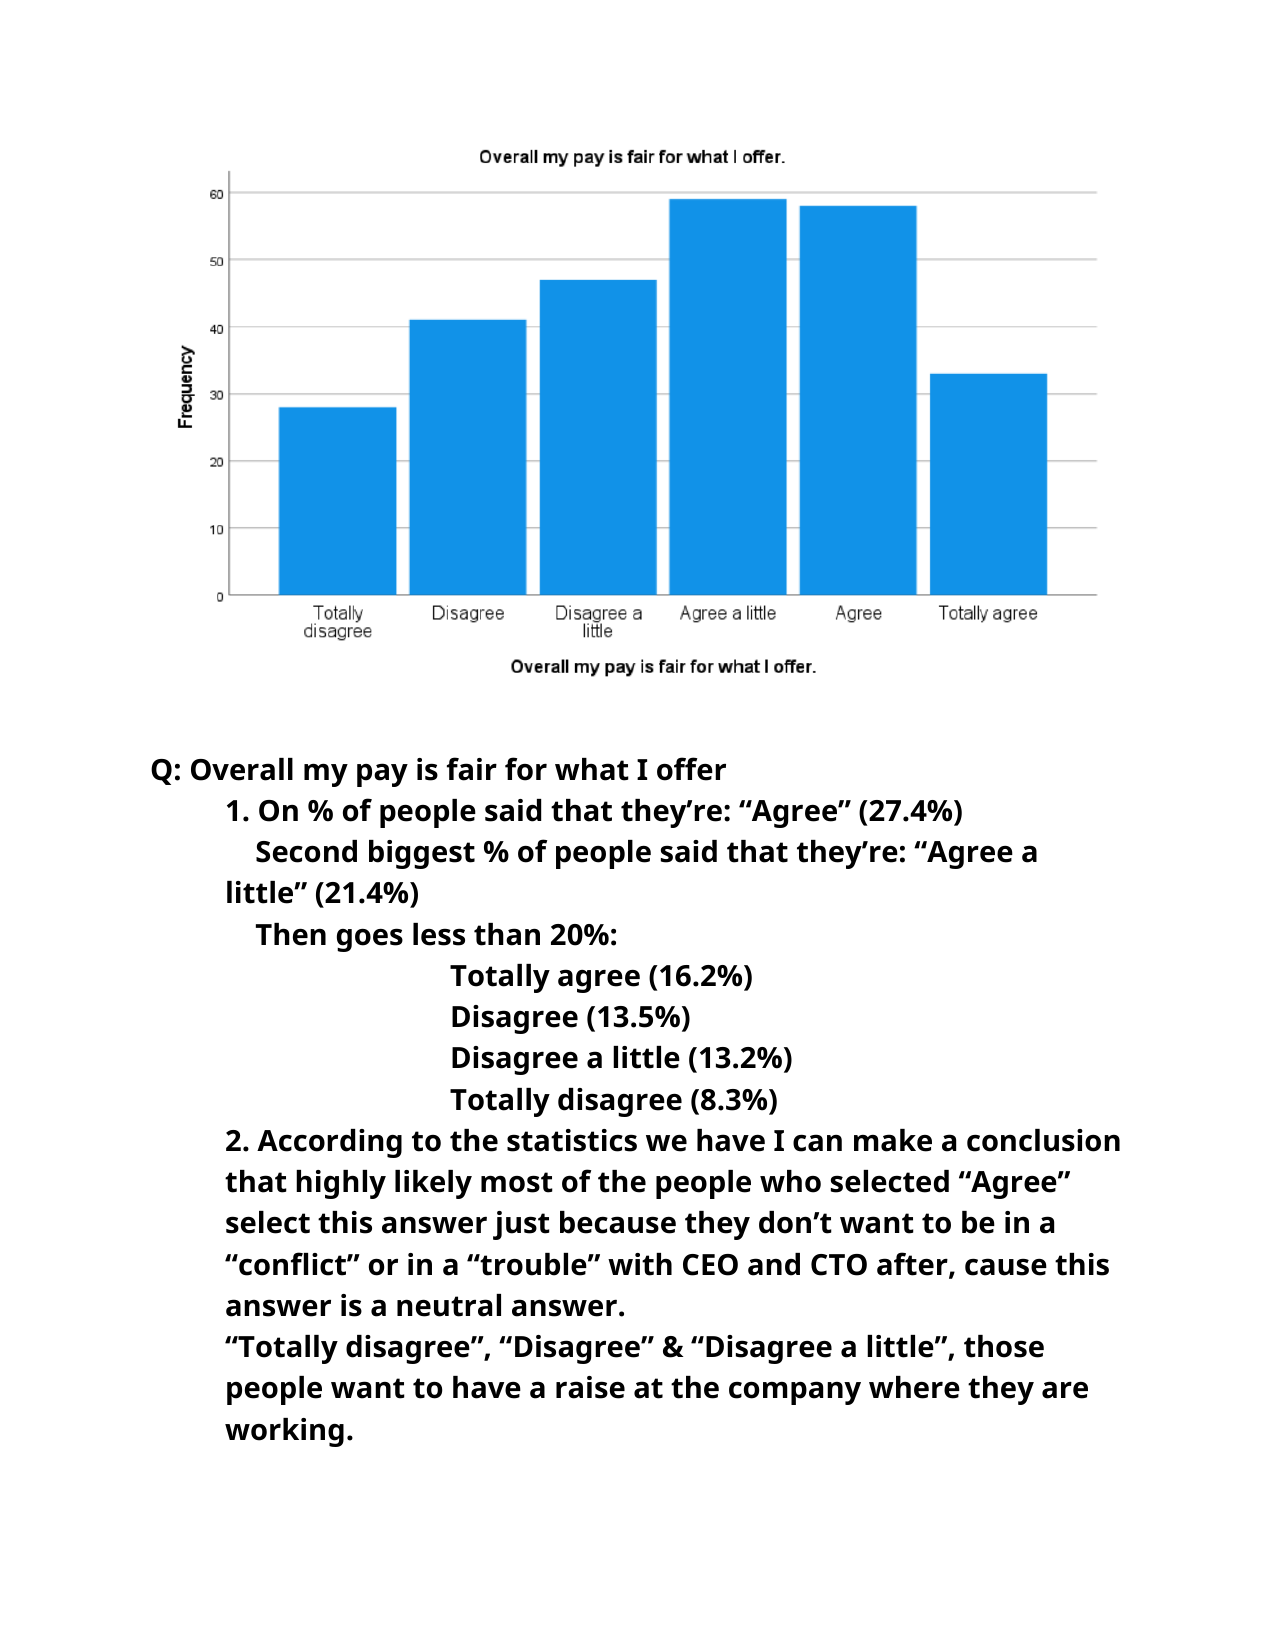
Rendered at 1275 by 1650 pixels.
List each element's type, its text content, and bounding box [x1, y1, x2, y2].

subtitle 1. On % of people said that they’re: “Agree” (27.4%) [225, 790, 1125, 830]
subtitle Totally agree (16.2%) [225, 955, 1125, 995]
subtitle Disagree (13.5%) [225, 997, 1125, 1036]
subtitle 2. According to the statistics we have I can make a conclusion that highly likely most of the people who selected “Agree” select this answer just because they don’t want to be in a “conflict” or in a “trouble” with CEO and CTO after, cause this answer is a neutral answer. [225, 1120, 1125, 1325]
subtitle Disagree a little (13.2%) [225, 1038, 1125, 1077]
subtitle Totally disagree (8.3%) [225, 1079, 1125, 1119]
subtitle Then goes less than 20%: [225, 914, 1125, 954]
subtitle “Totally disagree”, “Disagree” & “Disagree a little”, those people want to have a raise at the company where they are working. [225, 1327, 1125, 1449]
subtitle Q: Overall my pay is fair for what I offer [150, 749, 1125, 789]
subtitle Second biggest % of people said that they’re: “Agree a little” (21.4%) [225, 832, 1125, 912]
